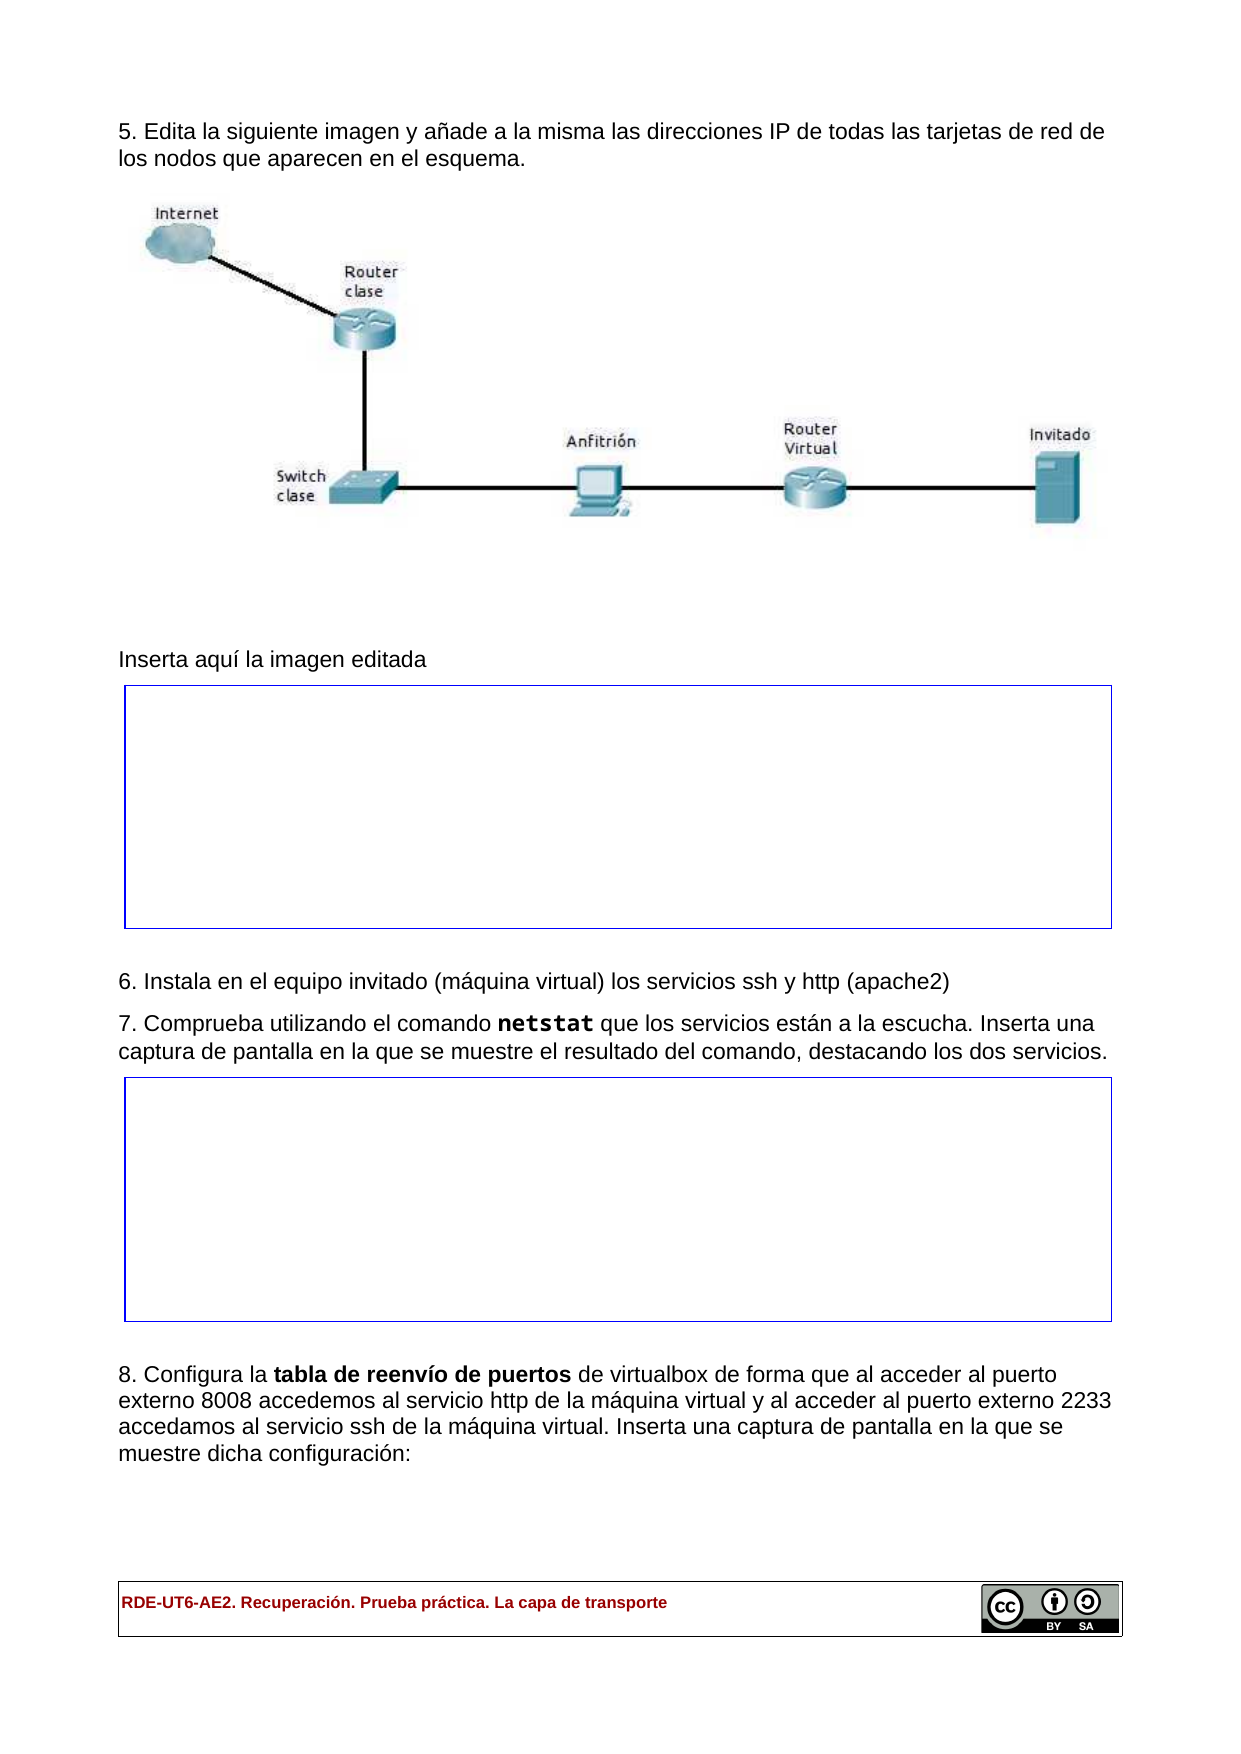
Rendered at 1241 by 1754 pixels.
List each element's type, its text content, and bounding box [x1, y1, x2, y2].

picture [118, 183, 1123, 607]
text Inserta aquí la imagen editada [118, 646, 1122, 672]
table_header [126, 686, 1111, 928]
table_header [126, 1078, 1111, 1321]
picture [981, 1584, 1119, 1633]
text 6. Instala en el equipo invitado (máquina virtual) los servicios ssh y http (apache2) [118, 968, 1122, 994]
text 5. Edita la siguiente imagen y añade a la misma las direcciones IP de todas las tarjetas de red de los nodos que aparecen en el esquema. [118, 118, 1122, 171]
text 7. Comprueba utilizando el comando netstat que los servicios están a la escucha. Inserta una captura de pantalla en la que se muestre el resultado del comando, destacando los dos servicios. [118, 1007, 1122, 1064]
text 8. Configura la tabla de reenvío de puertos de virtualbox de forma que al acceder al puerto externo 8008 accedemos al servicio http de la máquina virtual y al acceder al puerto externo 2233 accedamos al servicio ssh de la máquina virtual. Inserta una captura de pantalla en la que se muestre dicha configuración: [118, 1361, 1122, 1466]
